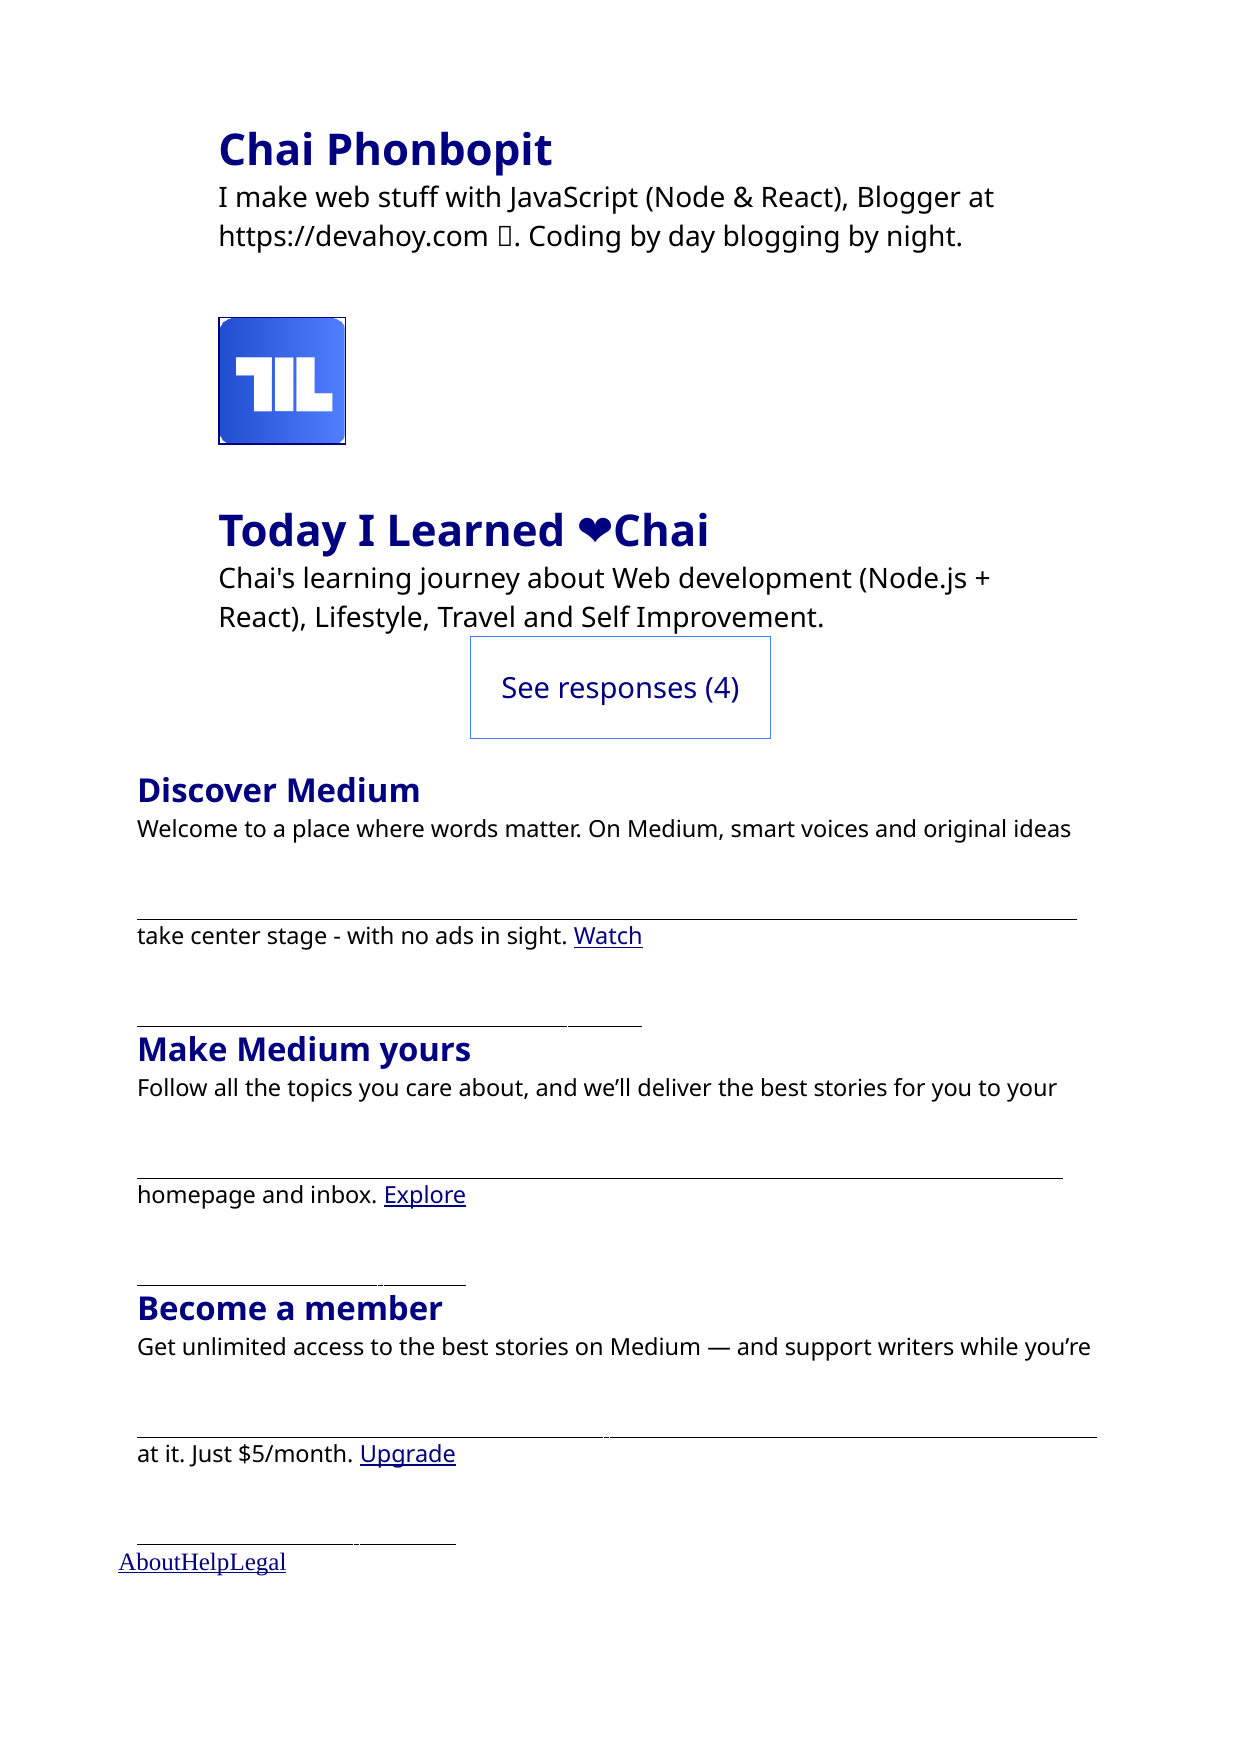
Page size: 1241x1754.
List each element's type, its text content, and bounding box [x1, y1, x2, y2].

text Get unlimited access to the best stories on Medium — and support writers while you’re at it. Just $5/month. Upgrade [137, 1330, 1103, 1544]
subtitle Today I Learned ❤️Chai [218, 499, 1022, 559]
subtitle I make web stuff with JavaScript (Node & React), Blogger at https://devahoy.com 🤖. Coding by day blogging by night. [218, 178, 1022, 254]
text [771, 636, 1022, 738]
subtitle Chai Phonbopit [218, 118, 1022, 178]
subtitle Become a member [137, 1286, 1103, 1330]
subtitle Chai's learning journey about Web development (Node.js + React), Lifestyle, Travel and Self Improvement. [218, 559, 1022, 636]
picture [220, 318, 345, 443]
text Welcome to a place where words matter. On Medium, smart voices and original ideas take center stage - with no ads in sight. Watch [137, 812, 1103, 1027]
text Follow all the topics you care about, and we’ll deliver the best stories for you to your homepage and inbox. Explore [137, 1071, 1103, 1286]
text [218, 636, 470, 738]
text See responses (4) [471, 637, 770, 738]
subtitle Make Medium yours [137, 1027, 1103, 1071]
text AboutHelpLegal [118, 1544, 1122, 1576]
subtitle Discover Medium [137, 768, 1103, 812]
